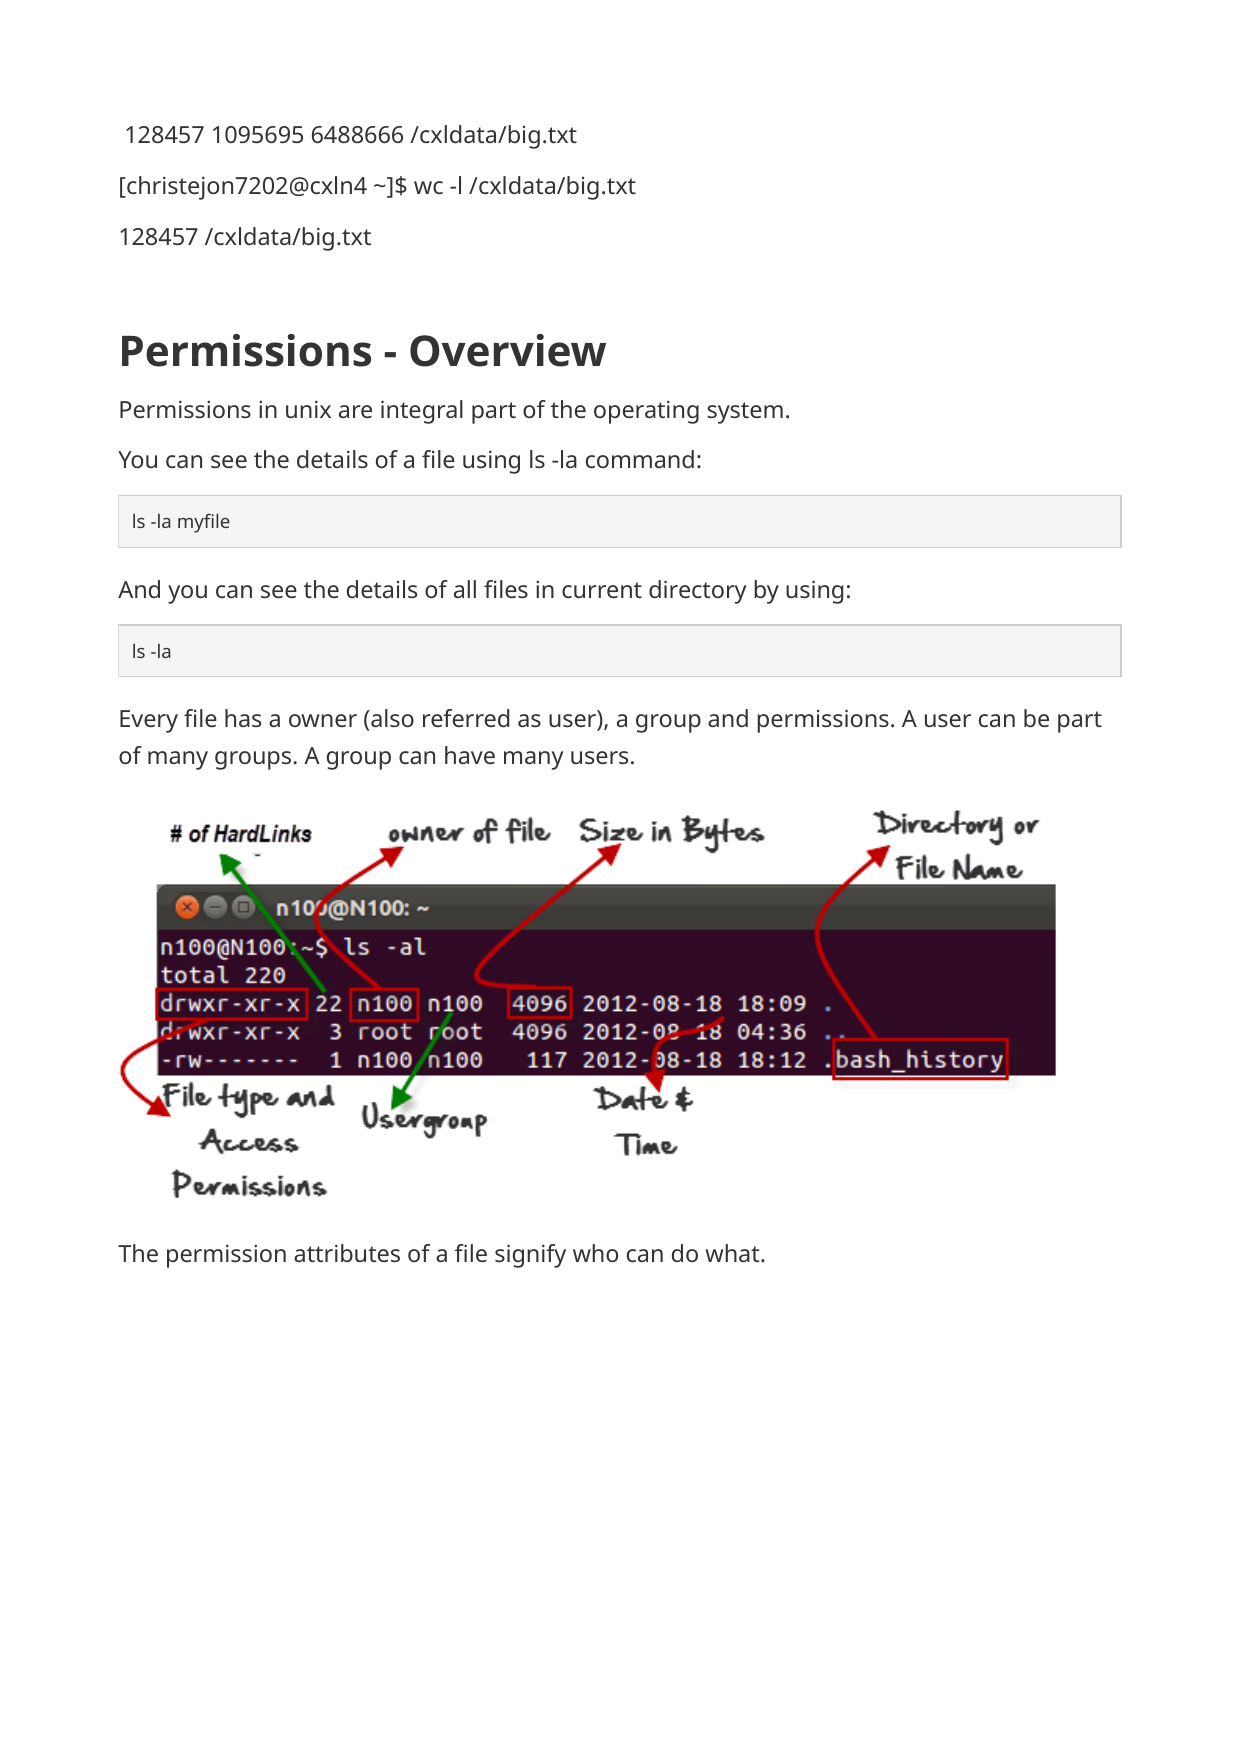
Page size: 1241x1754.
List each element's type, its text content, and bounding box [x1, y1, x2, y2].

text Every file has a owner (also referred as user), a group and permissions. A user can be part of many groups. A group can have many users. [118, 702, 1122, 771]
subtitle Permissions - Overview [118, 321, 1122, 379]
text Permissions in unix are integral part of the operating system. [118, 393, 1122, 425]
text ls -la [119, 626, 1120, 676]
text And you can see the details of all files in current directory by using: [118, 573, 1122, 605]
text 128457 /cxldata/big.txt [118, 220, 1122, 252]
text You can see the details of a file using ls -la command: [118, 444, 1122, 476]
text The permission attributes of a file signify who can do what. [118, 1238, 1122, 1270]
picture [118, 789, 1056, 1220]
text 128457 1095695 6488666 /cxldata/big.txt [118, 118, 1122, 150]
text ls -la myfile [119, 496, 1120, 547]
text [christejon7202@cxln4 ~]$ wc -l /cxldata/big.txt [118, 169, 1122, 201]
